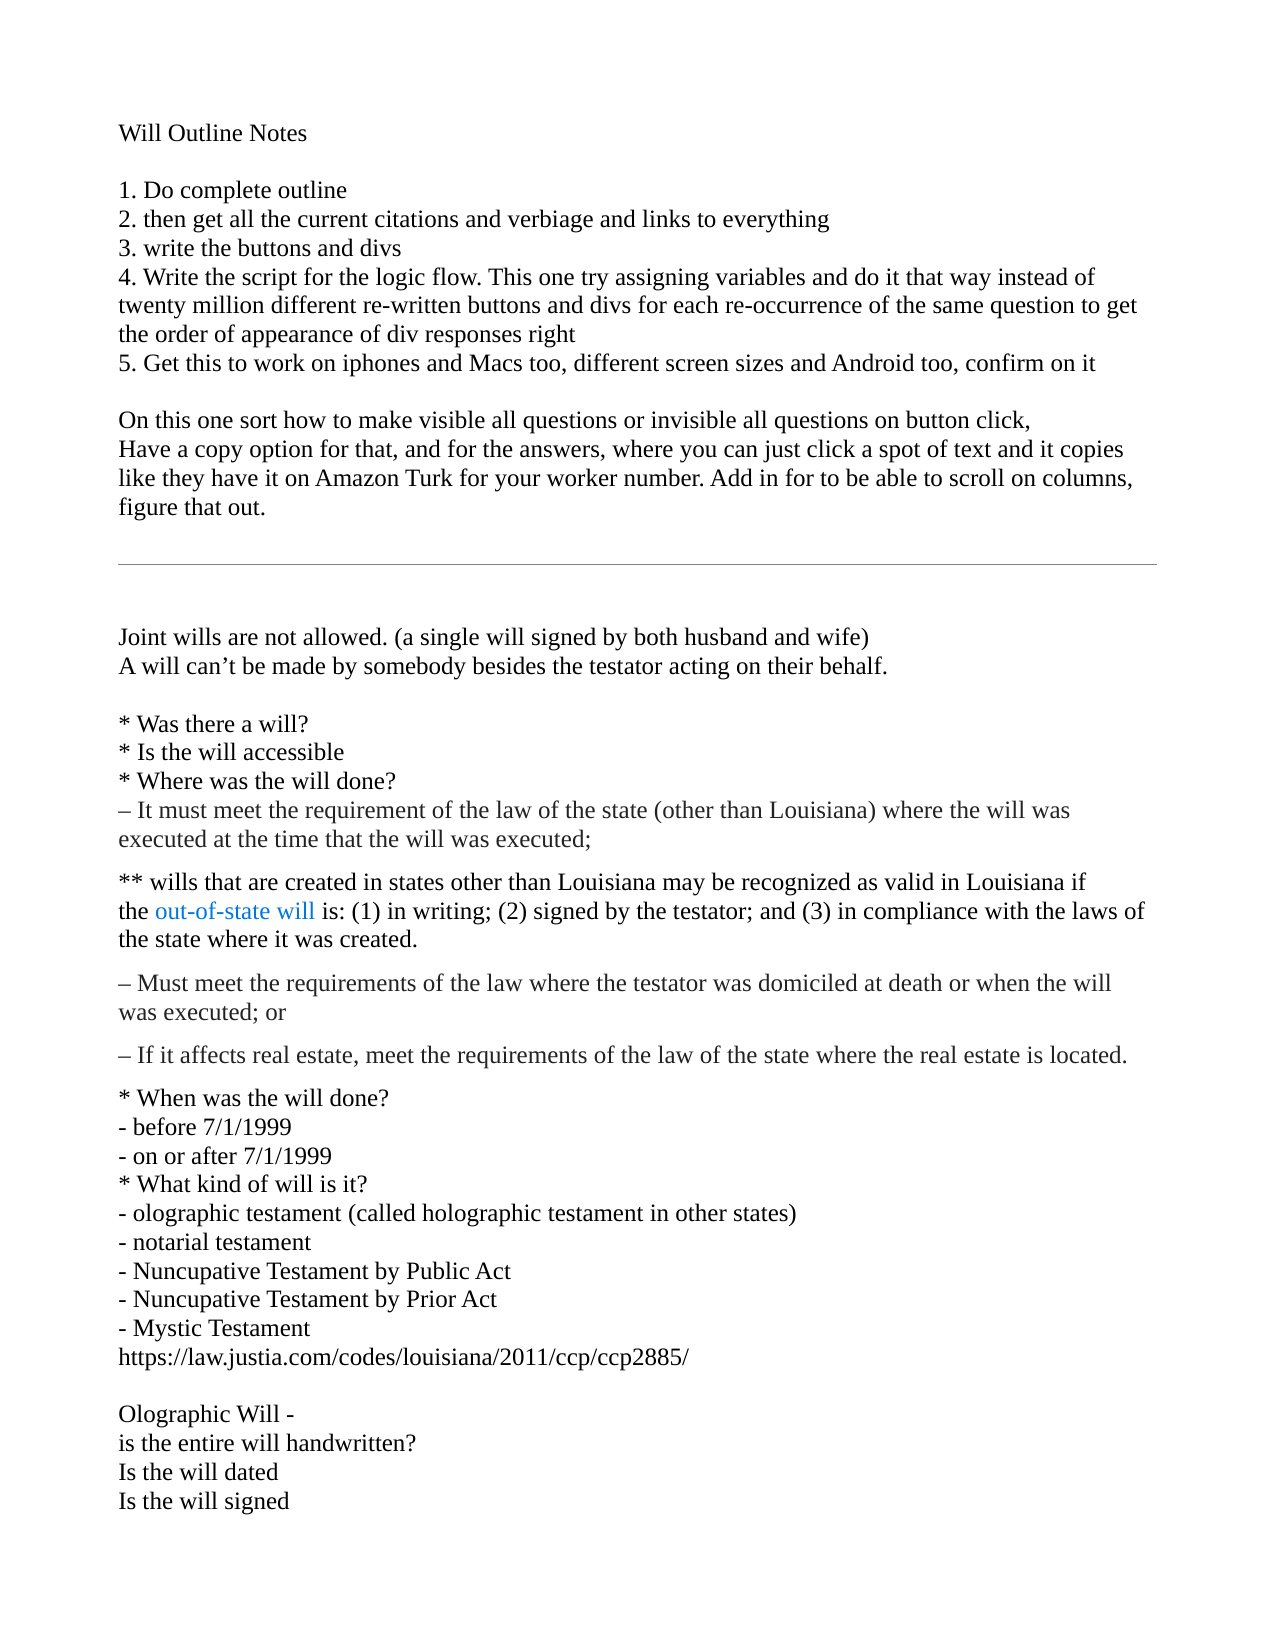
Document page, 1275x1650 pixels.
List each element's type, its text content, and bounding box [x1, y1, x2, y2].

text - before 7/1/1999 [118, 1112, 1157, 1141]
text 5. Get this to work on iphones and Macs too, different screen sizes and Android too, confirm on it [118, 348, 1157, 377]
text Joint wills are not allowed. (a single will signed by both husband and wife) [118, 622, 1157, 651]
text 2. then get all the current citations and verbiage and links to everything [118, 204, 1157, 233]
text - olographic testament (called holographic testament in other states) [118, 1198, 1157, 1227]
text - Mystic Testament [118, 1313, 1157, 1342]
text A will can’t be made by somebody besides the testator acting on their behalf. [118, 651, 1157, 680]
text ** wills that are created in states other than Louisiana may be recognized as valid in Louisiana if the out-of-state will is: (1) in writing; (2) signed by the testator; and (3) in compliance with the laws of the state where it was created. [118, 867, 1157, 953]
text 1. Do complete outline [118, 176, 1157, 204]
text - notarial testament [118, 1227, 1157, 1256]
text - Nuncupative Testament by Public Act [118, 1256, 1157, 1284]
text - on or after 7/1/1999 [118, 1141, 1157, 1169]
text is the entire will handwritten? [118, 1428, 1157, 1457]
text On this one sort how to make visible all questions or invisible all questions on button click, [118, 406, 1157, 434]
text * When was the will done? [118, 1083, 1157, 1112]
text - Nuncupative Testament by Prior Act [118, 1284, 1157, 1313]
text Olographic Will - [118, 1399, 1157, 1428]
text – It must meet the requirement of the law of the state (other than Louisiana) where the will was executed at the time that the will was executed; [118, 795, 1157, 852]
text * Where was the will done? [118, 766, 1157, 795]
text – Must meet the requirements of the law where the testator was domiciled at death or when the will was executed; or [118, 968, 1157, 1025]
text Is the will dated [118, 1457, 1157, 1486]
text https://law.justia.com/codes/louisiana/2011/ccp/ccp2885/ [118, 1342, 1157, 1371]
text Is the will signed [118, 1486, 1157, 1514]
text * Was there a will? [118, 709, 1157, 737]
text – If it affects real estate, meet the requirements of the law of the state where the real estate is located. [118, 1040, 1157, 1069]
text Have a copy option for that, and for the answers, where you can just click a spot of text and it copies like they have it on Amazon Turk for your worker number. Add in for to be able to scroll on columns, figure that out. [118, 434, 1157, 521]
text Will Outline Notes [118, 118, 1157, 147]
text * What kind of will is it? [118, 1169, 1157, 1198]
text * Is the will accessible [118, 737, 1157, 766]
text 3. write the buttons and divs [118, 233, 1157, 262]
text 4. Write the script for the logic flow. This one try assigning variables and do it that way instead of twenty million different re-written buttons and divs for each re-occurrence of the same question to get the order of appearance of div responses right [118, 262, 1157, 348]
